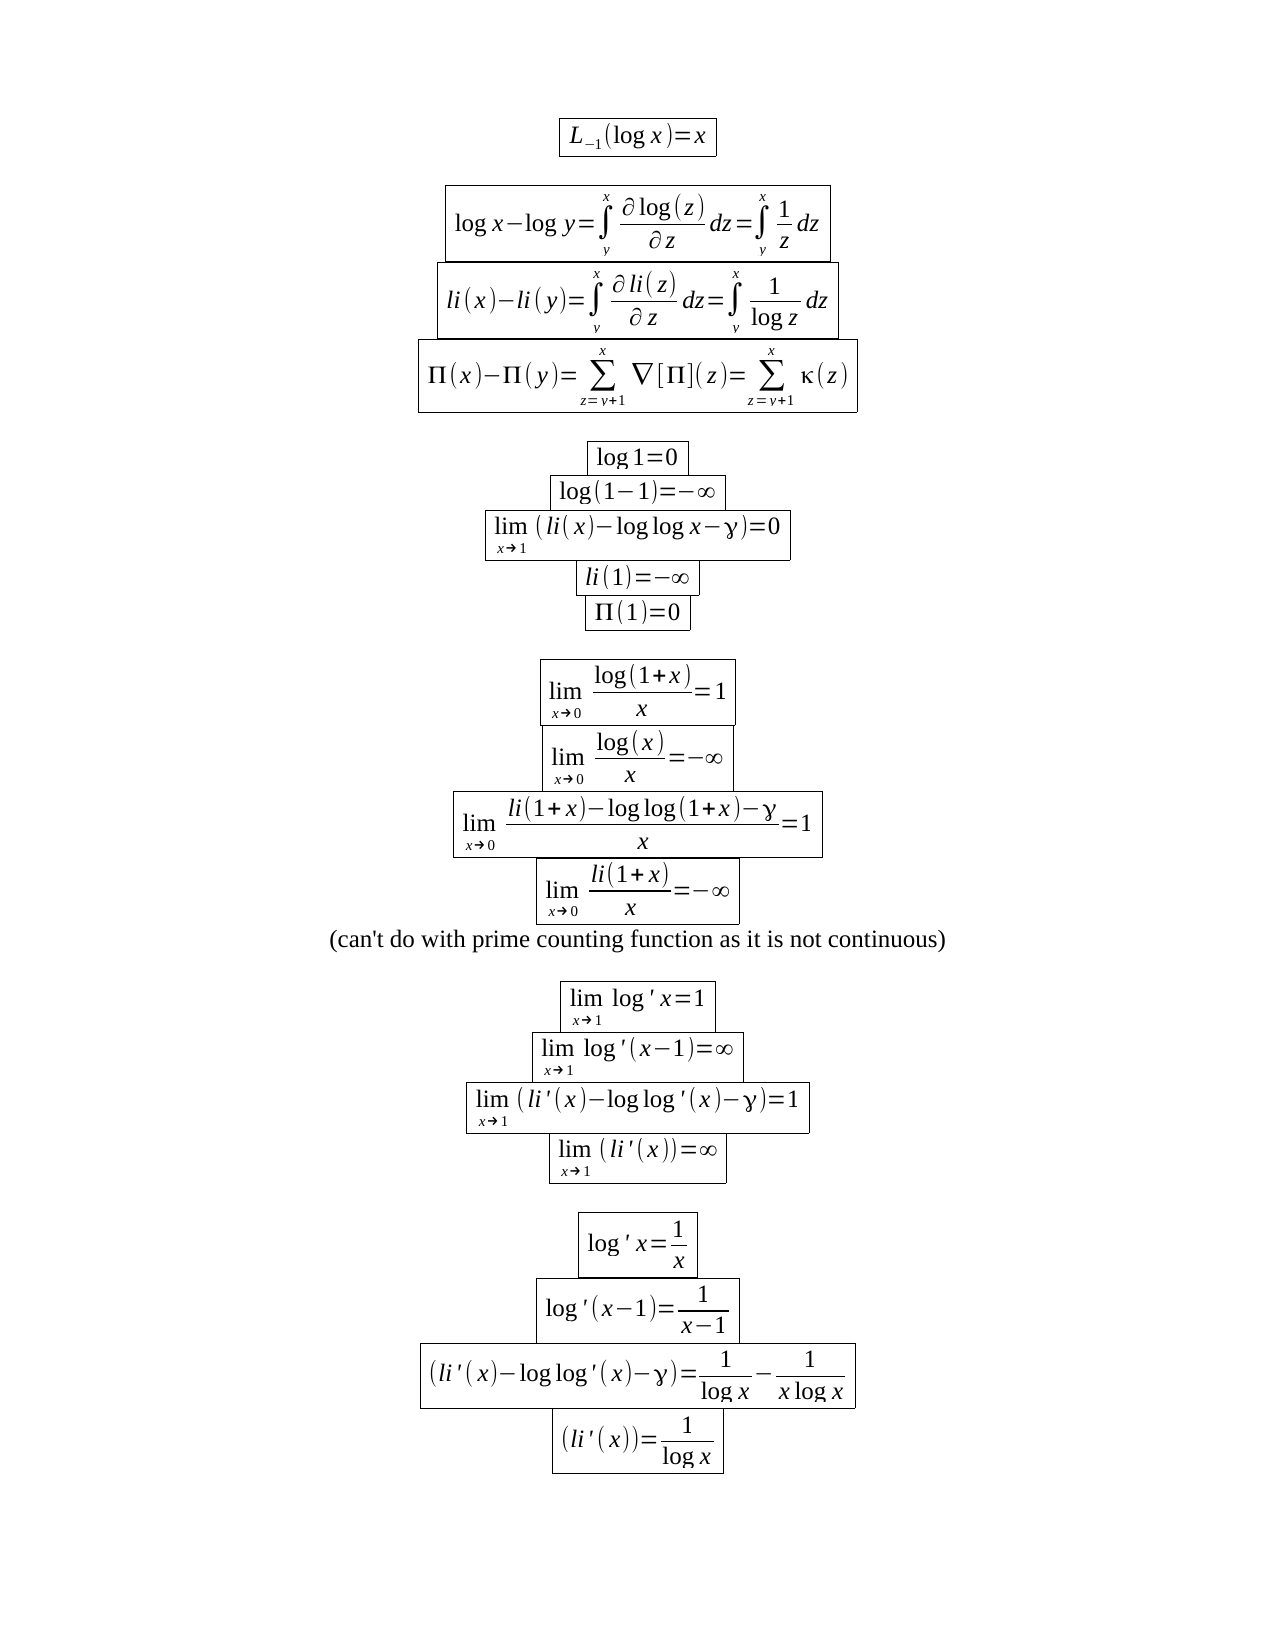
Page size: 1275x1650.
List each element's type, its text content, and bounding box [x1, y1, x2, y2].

text (can't do with prime counting function as it is not continuous) [118, 924, 1157, 952]
